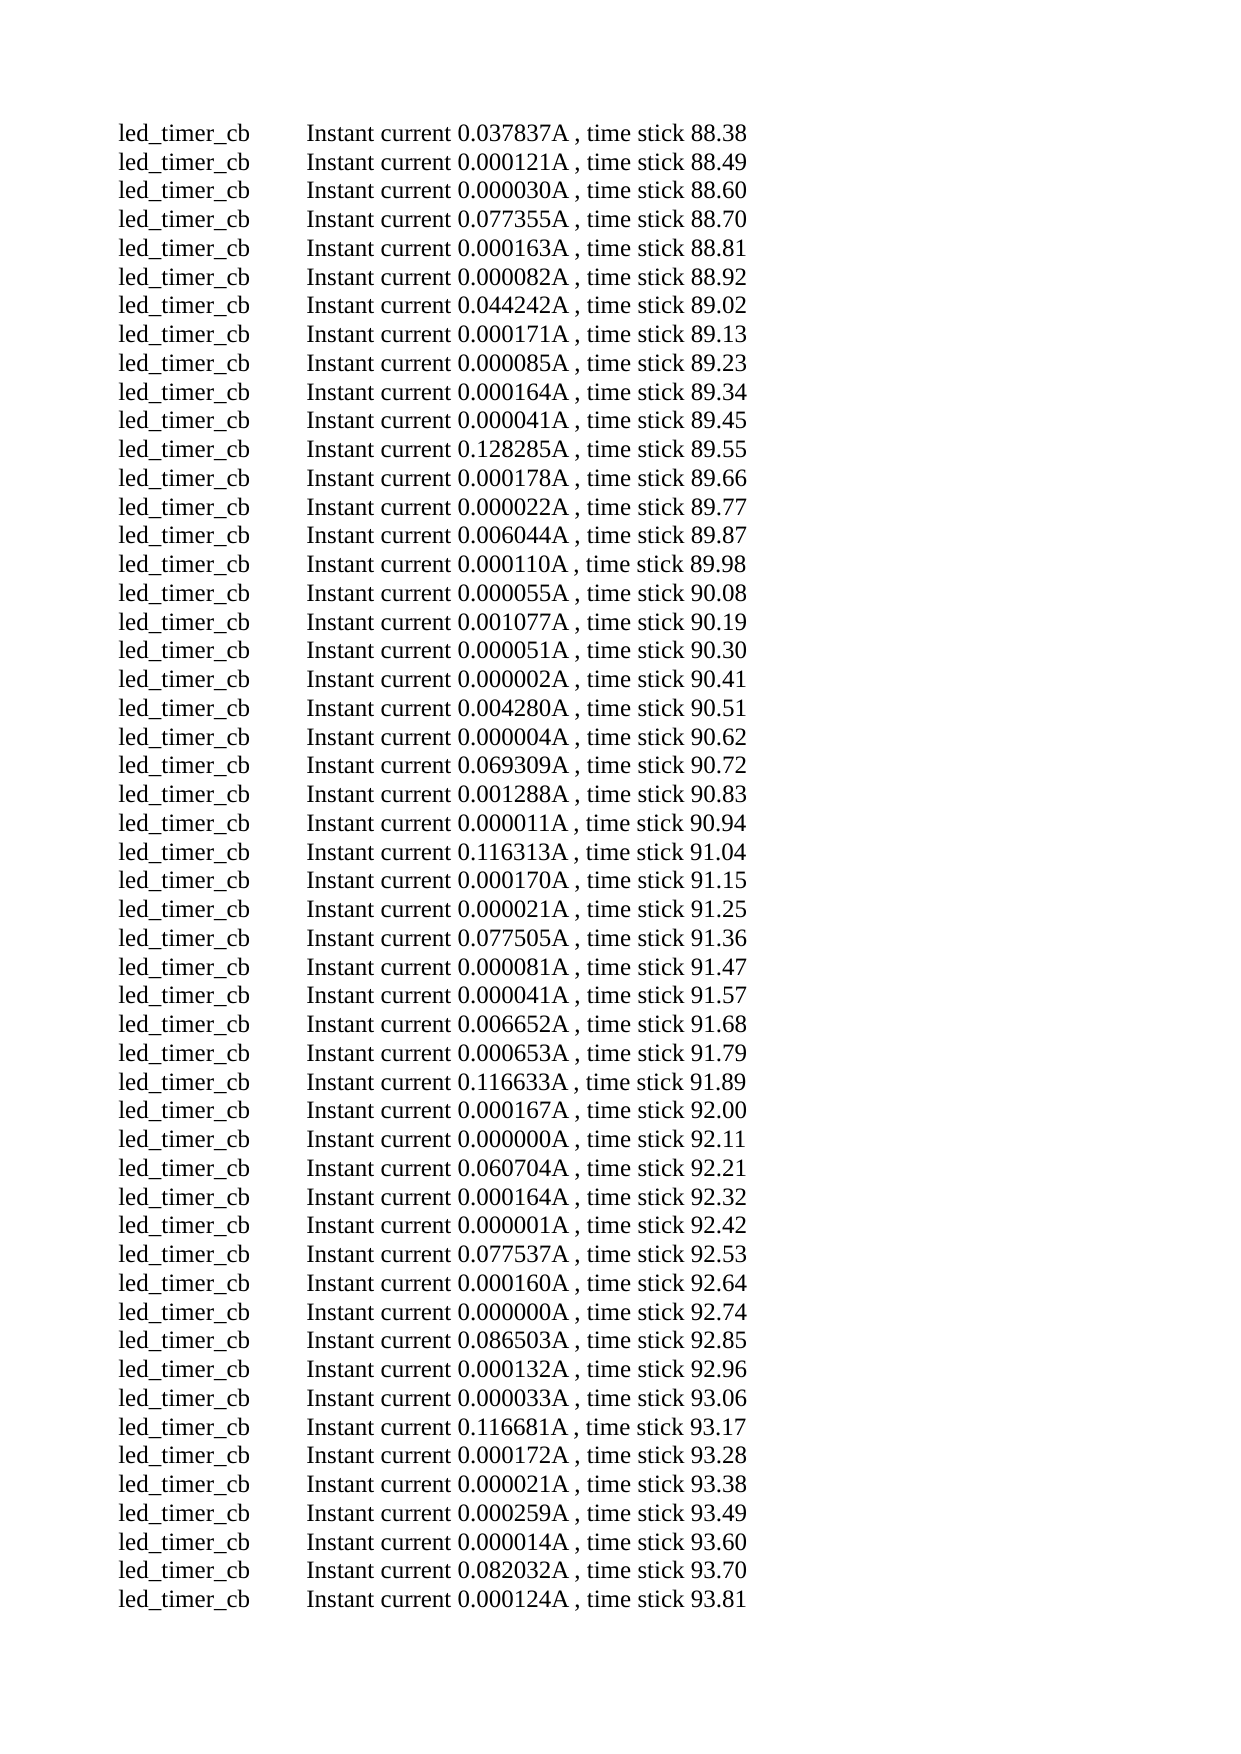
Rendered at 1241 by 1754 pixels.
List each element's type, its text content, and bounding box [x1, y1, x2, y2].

text led_timer_cb Instant current 0.000163A , time stick 88.81 [118, 233, 1122, 262]
text led_timer_cb Instant current 0.000124A , time stick 93.81 [118, 1584, 1122, 1613]
text led_timer_cb Instant current 0.037837A , time stick 88.38 [118, 118, 1122, 147]
text led_timer_cb Instant current 0.000000A , time stick 92.74 [118, 1297, 1122, 1326]
text led_timer_cb Instant current 0.000002A , time stick 90.41 [118, 664, 1122, 693]
text led_timer_cb Instant current 0.116681A , time stick 93.17 [118, 1412, 1122, 1441]
text led_timer_cb Instant current 0.000011A , time stick 90.94 [118, 808, 1122, 837]
text led_timer_cb Instant current 0.000021A , time stick 93.38 [118, 1469, 1122, 1498]
text led_timer_cb Instant current 0.000051A , time stick 90.30 [118, 636, 1122, 664]
text led_timer_cb Instant current 0.000082A , time stick 88.92 [118, 262, 1122, 291]
text led_timer_cb Instant current 0.006044A , time stick 89.87 [118, 521, 1122, 549]
text led_timer_cb Instant current 0.086503A , time stick 92.85 [118, 1326, 1122, 1354]
text led_timer_cb Instant current 0.000121A , time stick 88.49 [118, 147, 1122, 176]
text led_timer_cb Instant current 0.000081A , time stick 91.47 [118, 952, 1122, 981]
text led_timer_cb Instant current 0.000160A , time stick 92.64 [118, 1268, 1122, 1297]
text led_timer_cb Instant current 0.000030A , time stick 88.60 [118, 176, 1122, 204]
text led_timer_cb Instant current 0.082032A , time stick 93.70 [118, 1556, 1122, 1584]
text led_timer_cb Instant current 0.000014A , time stick 93.60 [118, 1527, 1122, 1556]
text led_timer_cb Instant current 0.000041A , time stick 89.45 [118, 406, 1122, 434]
text led_timer_cb Instant current 0.000164A , time stick 89.34 [118, 377, 1122, 406]
text led_timer_cb Instant current 0.000041A , time stick 91.57 [118, 981, 1122, 1009]
text led_timer_cb Instant current 0.000172A , time stick 93.28 [118, 1441, 1122, 1469]
text led_timer_cb Instant current 0.000167A , time stick 92.00 [118, 1096, 1122, 1124]
text led_timer_cb Instant current 0.077537A , time stick 92.53 [118, 1239, 1122, 1268]
text led_timer_cb Instant current 0.000164A , time stick 92.32 [118, 1182, 1122, 1211]
text led_timer_cb Instant current 0.000022A , time stick 89.77 [118, 492, 1122, 521]
text led_timer_cb Instant current 0.000000A , time stick 92.11 [118, 1124, 1122, 1153]
text led_timer_cb Instant current 0.060704A , time stick 92.21 [118, 1153, 1122, 1182]
text led_timer_cb Instant current 0.000110A , time stick 89.98 [118, 549, 1122, 578]
text led_timer_cb Instant current 0.000178A , time stick 89.66 [118, 463, 1122, 492]
text led_timer_cb Instant current 0.004280A , time stick 90.51 [118, 693, 1122, 722]
text led_timer_cb Instant current 0.000021A , time stick 91.25 [118, 894, 1122, 923]
text led_timer_cb Instant current 0.001077A , time stick 90.19 [118, 607, 1122, 636]
text led_timer_cb Instant current 0.001288A , time stick 90.83 [118, 779, 1122, 808]
text led_timer_cb Instant current 0.000085A , time stick 89.23 [118, 348, 1122, 377]
text led_timer_cb Instant current 0.000001A , time stick 92.42 [118, 1211, 1122, 1239]
text led_timer_cb Instant current 0.000653A , time stick 91.79 [118, 1038, 1122, 1067]
text led_timer_cb Instant current 0.000170A , time stick 91.15 [118, 866, 1122, 894]
text led_timer_cb Instant current 0.000259A , time stick 93.49 [118, 1498, 1122, 1527]
text led_timer_cb Instant current 0.000033A , time stick 93.06 [118, 1383, 1122, 1412]
text led_timer_cb Instant current 0.044242A , time stick 89.02 [118, 291, 1122, 319]
text led_timer_cb Instant current 0.069309A , time stick 90.72 [118, 751, 1122, 779]
text led_timer_cb Instant current 0.077355A , time stick 88.70 [118, 204, 1122, 233]
text led_timer_cb Instant current 0.116633A , time stick 91.89 [118, 1067, 1122, 1096]
text led_timer_cb Instant current 0.000055A , time stick 90.08 [118, 578, 1122, 607]
text led_timer_cb Instant current 0.116313A , time stick 91.04 [118, 837, 1122, 866]
text led_timer_cb Instant current 0.000171A , time stick 89.13 [118, 319, 1122, 348]
text led_timer_cb Instant current 0.000132A , time stick 92.96 [118, 1354, 1122, 1383]
text led_timer_cb Instant current 0.000004A , time stick 90.62 [118, 722, 1122, 751]
text led_timer_cb Instant current 0.006652A , time stick 91.68 [118, 1009, 1122, 1038]
text led_timer_cb Instant current 0.077505A , time stick 91.36 [118, 923, 1122, 952]
text led_timer_cb Instant current 0.128285A , time stick 89.55 [118, 434, 1122, 463]
